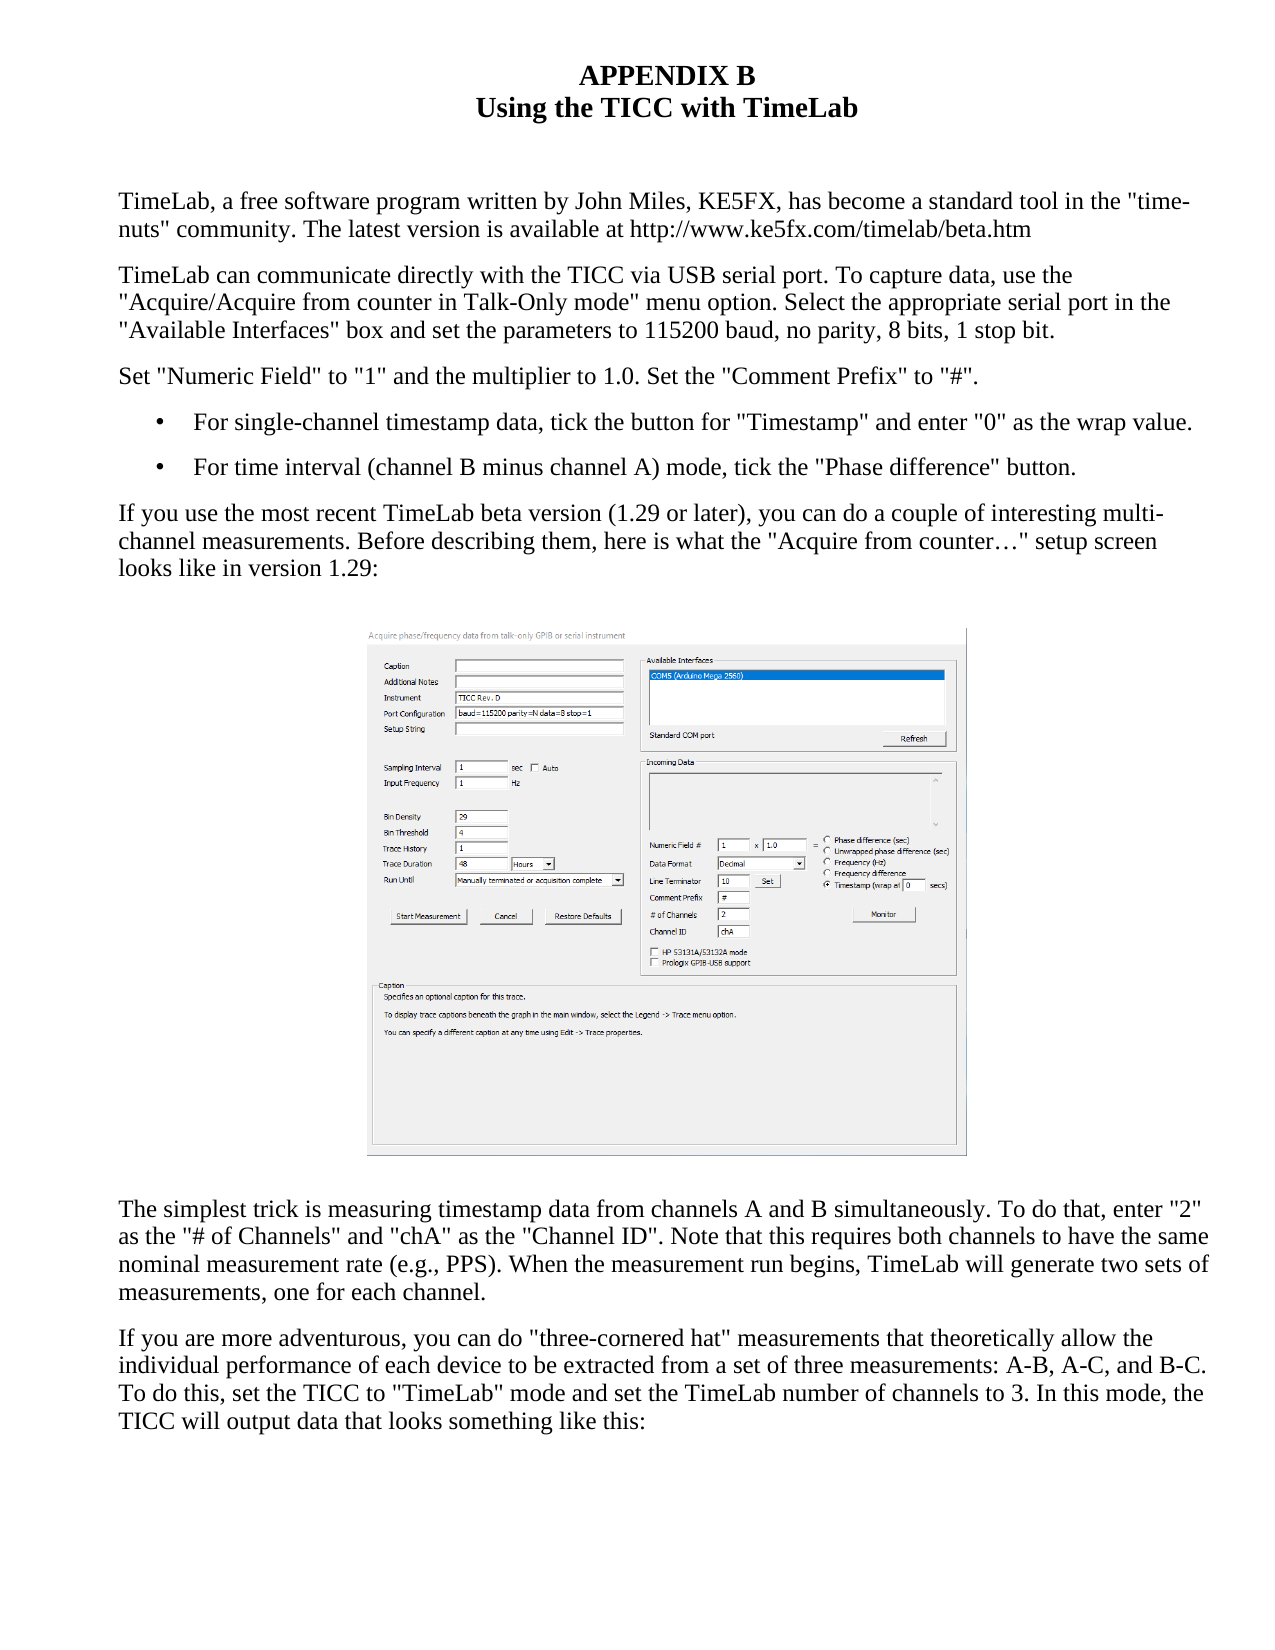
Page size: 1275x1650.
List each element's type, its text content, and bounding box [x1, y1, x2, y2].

text If you are more adventurous, you can do "three-cornered hat" measurements that theoretically allow the individual performance of each device to be extracted from a set of three measurements: A-B, A-C, and B-C. To do this, set the TICC to "TimeLab" mode and set the TimeLab number of channels to 3. In this mode, the TICC will output data that looks something like this: [118, 1324, 1216, 1434]
text If you use the most recent TimeLab beta version (1.29 or later), you can do a couple of interesting multi-channel measurements. Before describing them, here is what the "Acquire from counter…" setup screen looks like in version 1.29: [118, 499, 1216, 582]
list For time interval (channel B minus channel A) mode, tick the "Phase difference" button. [156, 453, 1216, 481]
text TimeLab can communicate directly with the TICC via USB serial port. To capture data, use the "Acquire/Acquire from counter in Talk-Only mode" menu option. Select the appropriate serial port in the "Available Interfaces" box and set the parameters to 115200 baud, no parity, 8 bits, 1 stop bit. [118, 261, 1216, 344]
text TimeLab, a free software program written by John Miles, KE5FX, has become a standard tool in the "time-nuts" community. The latest version is available at http://www.ke5fx.com/timelab/beta.htm [118, 187, 1216, 243]
text APPENDIX B Using the TICC with TimeLab [118, 59, 1216, 124]
list For single-channel timestamp data, tick the button for "Timestamp" and enter "0" as the wrap value. [156, 408, 1216, 435]
text The simplest trick is measuring timestamp data from channels A and B simultaneously. To do that, enter "2" as the "# of Channels" and "chA" as the "Channel ID". Note that this requires both channels to have the same nominal measurement rate (e.g., PPS). When the measurement run begins, TimeLab will generate two sets of measurements, one for each channel. [118, 1195, 1216, 1306]
picture [367, 628, 967, 1156]
text Set "Numeric Field" to "1" and the multiplier to 1.0. Set the "Comment Prefix" to "#". [118, 362, 1216, 390]
